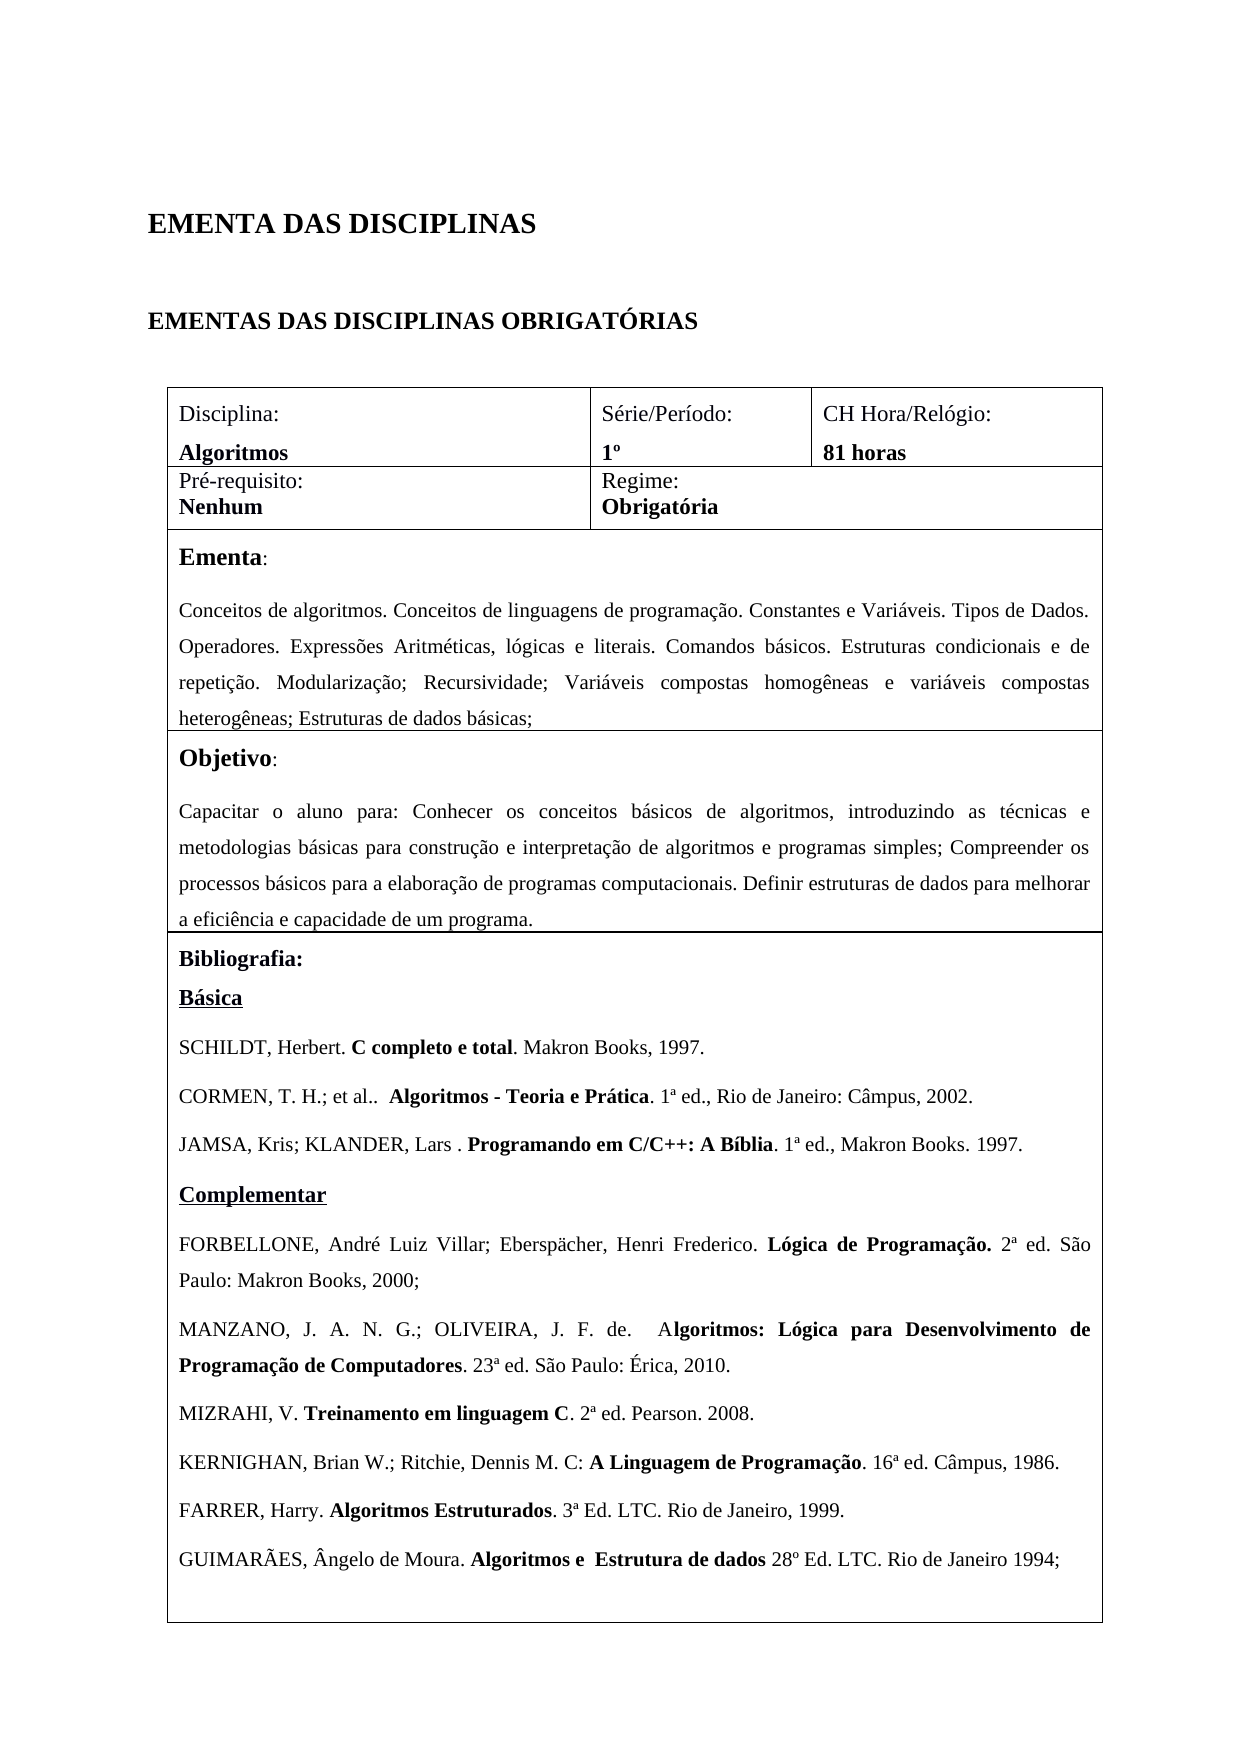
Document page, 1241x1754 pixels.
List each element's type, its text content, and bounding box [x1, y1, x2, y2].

table_cell Ementa: Conceitos de algoritmos. Conceitos de linguagens de programação. Constantes e Variáveis. Tipos de Dados. Operadores. Expressões Aritméticas, lógicas e literais. Comandos básicos. Estruturas condicionais e de repetição. Modularização; Recursividade; Variáveis compostas homogêneas e variáveis compostas heterogêneas; Estruturas de dados básicas; [168, 530, 1102, 730]
subtitle EMENTA DAS DISCIPLINAS [537, 206, 1122, 239]
table_header Disciplina: Algoritmos [168, 388, 590, 466]
table_cell Objetivo: Capacitar o aluno para: Conhecer os conceitos básicos de algoritmos, introduzindo as técnicas e metodologias básicas para construção e interpretação de algoritmos e programas simples; Compreender os processos básicos para a elaboração de programas computacionais. Definir estruturas de dados para melhorar a eficiência e capacidade de um programa. [168, 731, 1102, 931]
subtitle EMENTAS DAS DISCIPLINAS OBRIGATÓRIAS [698, 306, 1122, 335]
table_cell Bibliografia: Básica SCHILDT, Herbert. C completo e total. Makron Books, 1997. CORMEN, T. H.; et al.. Algoritmos - Teoria e Prática. 1ª ed., Rio de Janeiro: Câmpus, 2002. JAMSA, Kris; KLANDER, Lars . Programando em C/C++: A Bíblia. 1ª ed., Makron Books. 1997. Complementar FORBELLONE, André Luiz Villar; Eberspächer, Henri Frederico. Lógica de Programação. 2ª ed. São Paulo: Makron Books, 2000; MANZANO, J. A. N. G.; OLIVEIRA, J. F. de. Algoritmos: Lógica para Desenvolvimento de Programação de Computadores. 23ª ed. São Paulo: Érica, 2010. MIZRAHI, V. Treinamento em linguagem C. 2ª ed. Pearson. 2008. KERNIGHAN, Brian W.; Ritchie, Dennis M. C: A Linguagem de Programação. 16ª ed. Câmpus, 1986. FARRER, Harry. Algoritmos Estruturados. 3ª Ed. LTC. Rio de Janeiro, 1999. GUIMARÃES, Ângelo de Moura. Algoritmos e Estrutura de dados 28º Ed. LTC. Rio de Janeiro 1994; [168, 933, 1102, 1622]
table_cell Regime: Obrigatória [591, 467, 1102, 529]
table_header CH Hora/Relógio: 81 horas [812, 388, 1102, 466]
table_header Série/Período: 1º [591, 388, 811, 466]
table_cell Pré-requisito: Nenhum [168, 467, 590, 529]
